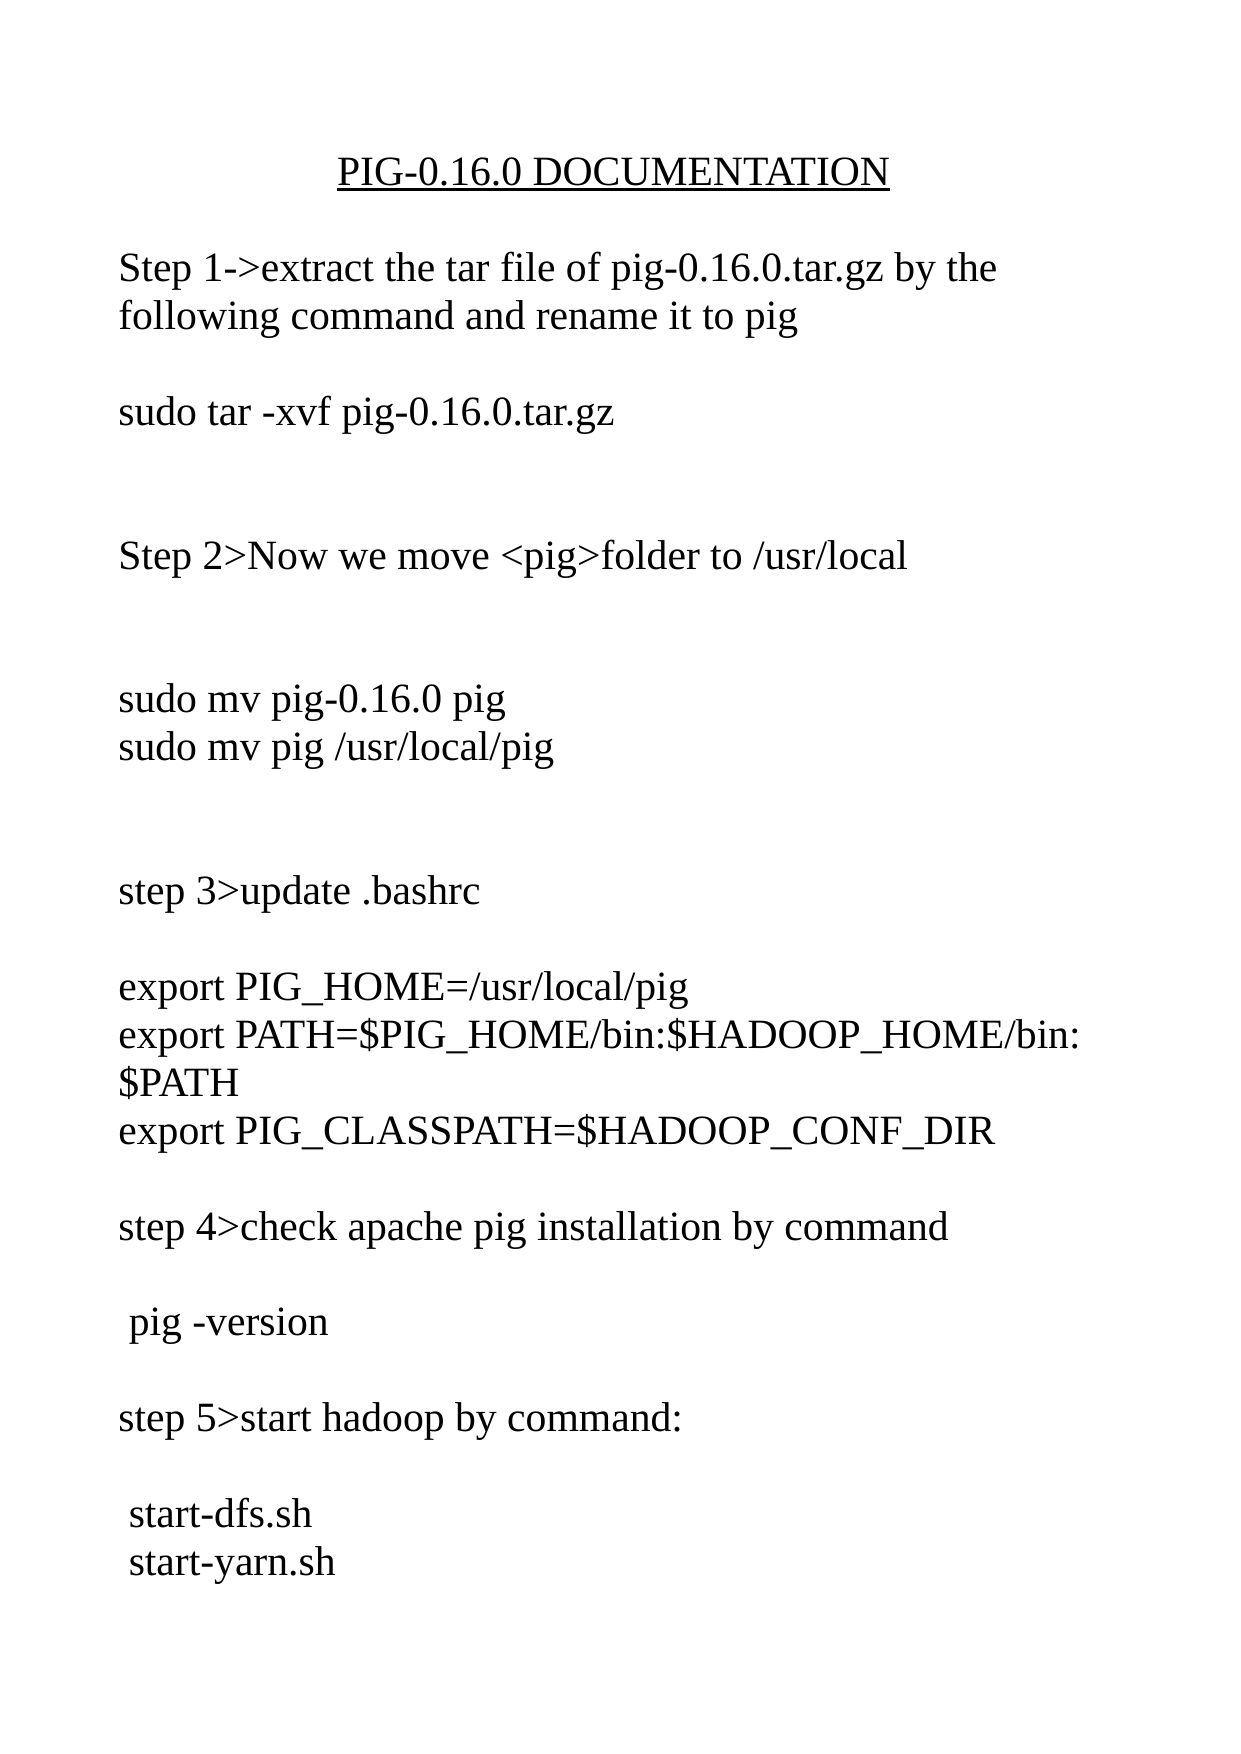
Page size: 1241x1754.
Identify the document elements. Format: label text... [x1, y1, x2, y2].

text step 3>update .bashrc [118, 866, 1122, 913]
text step 5>start hadoop by command: [118, 1393, 1122, 1441]
text start-dfs.sh [118, 1488, 1122, 1536]
text start-yarn.sh [118, 1536, 1122, 1584]
text step 4>check apache pig installation by command [118, 1201, 1122, 1249]
text export PATH=$PIG_HOME/bin:$HADOOP_HOME/bin:$PATH [118, 1009, 1122, 1105]
text export PIG_HOME=/usr/local/pig [118, 961, 1122, 1009]
text export PIG_CLASSPATH=$HADOOP_CONF_DIR [118, 1105, 1122, 1153]
text Step 1->extract the tar file of pig-0.16.0.tar.gz by the following command and rename it to pig [118, 243, 1122, 338]
text Step 2>Now we move <pig>folder to /usr/local [118, 530, 1122, 578]
text pig -version [118, 1297, 1122, 1345]
text PIG-0.16.0 DOCUMENTATION [118, 147, 1122, 195]
text sudo tar -xvf pig-0.16.0.tar.gz [118, 386, 1122, 434]
text sudo mv pig-0.16.0 pig [118, 674, 1122, 722]
text sudo mv pig /usr/local/pig [118, 722, 1122, 770]
